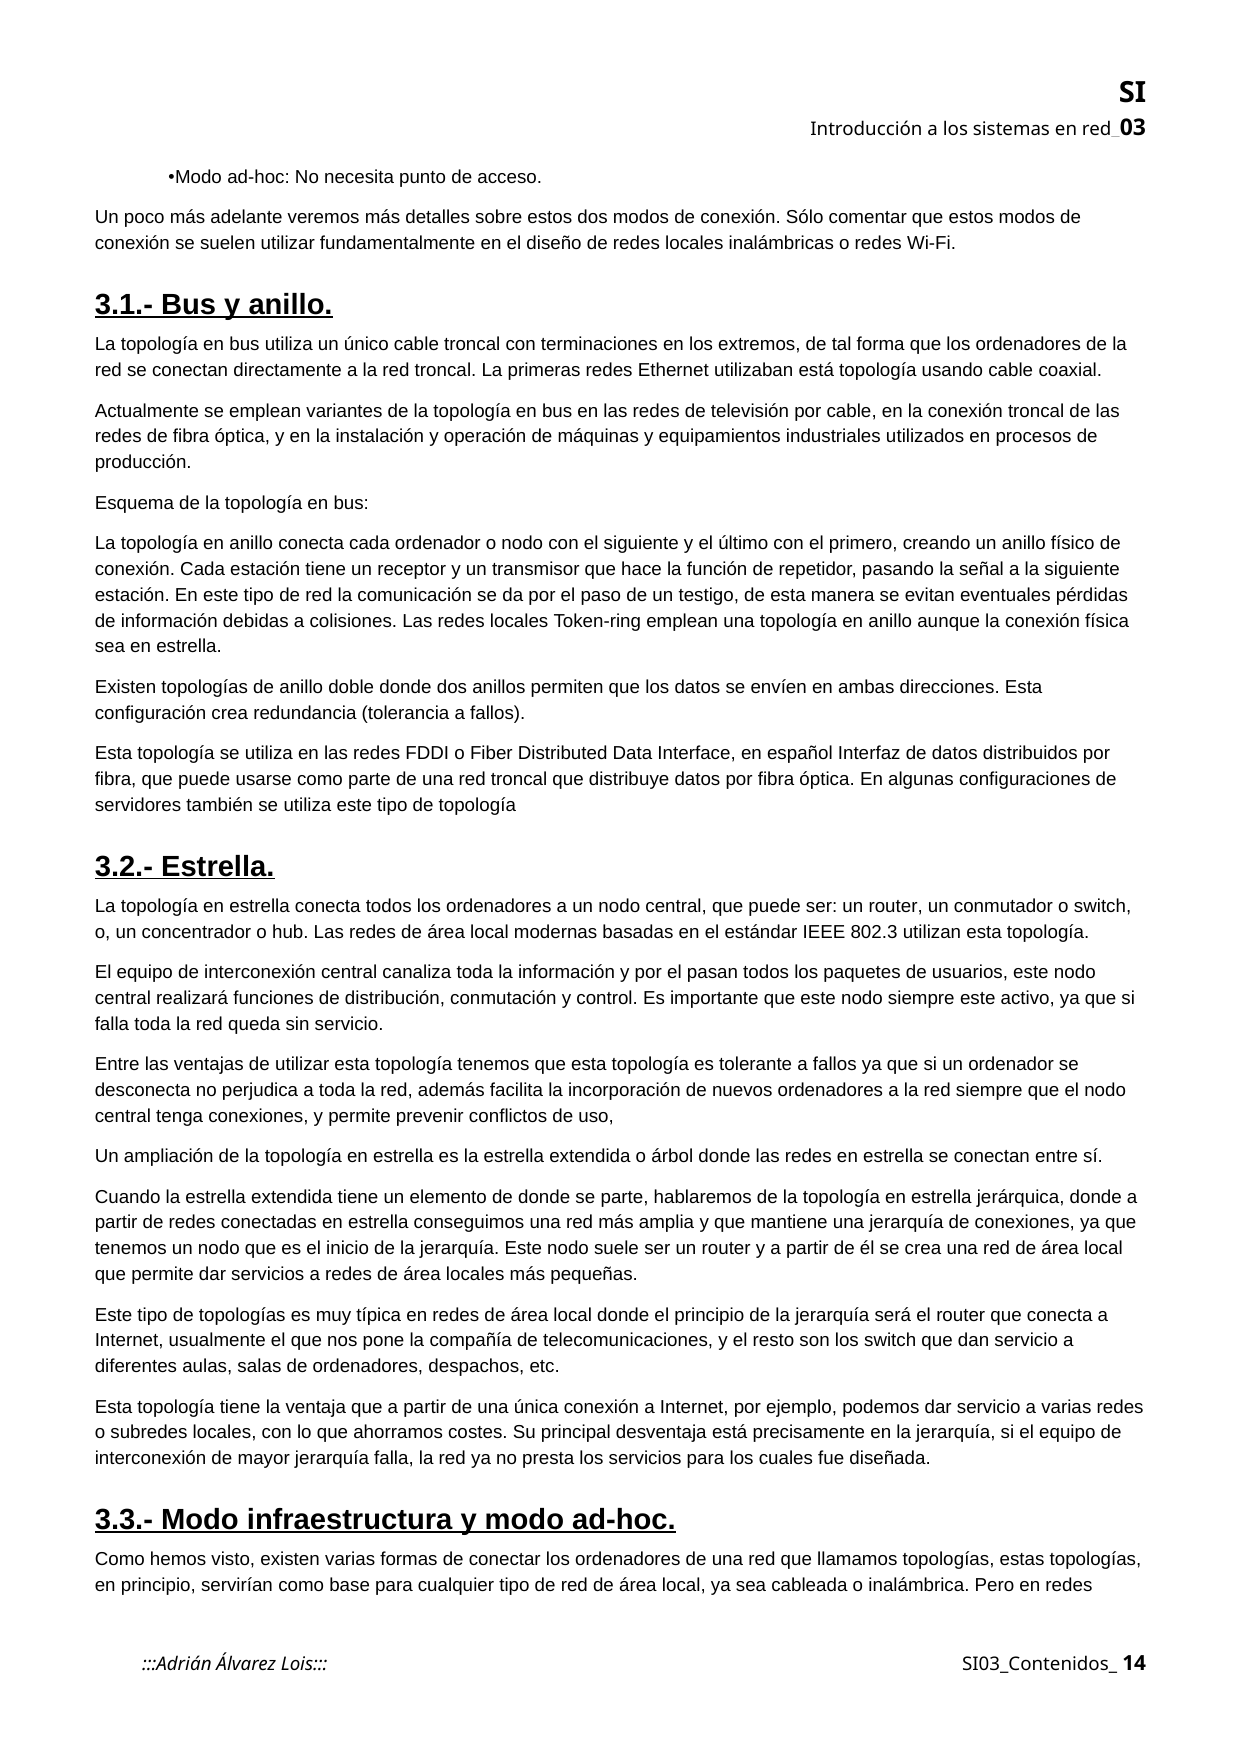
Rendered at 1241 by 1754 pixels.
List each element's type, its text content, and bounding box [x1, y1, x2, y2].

subtitle 3.2.- Estrella. [94, 849, 1146, 882]
text Esquema de la topología en bus: [94, 492, 1146, 513]
text La topología en anillo conecta cada ordenador o nodo con el siguiente y el último con el primero, creando un anillo físico de conexión. Cada estación tiene un receptor y un transmisor que hace la función de repetidor, pasando la señal a la siguiente estación. En este tipo de red la comunicación se da por el paso de un testigo, de esta manera se evitan eventuales pérdidas de información debidas a colisiones. Las redes locales Token-ring emplean una topología en anillo aunque la conexión física sea en estrella. [94, 532, 1146, 657]
text Esta topología se utiliza en las redes FDDI o Fiber Distributed Data Interface, en español Interfaz de datos distribuidos por fibra, que puede usarse como parte de una red troncal que distribuye datos por fibra óptica. En algunas configuraciones de servidores también se utiliza este tipo de topología [94, 742, 1146, 815]
text La topología en estrella conecta todos los ordenadores a un nodo central, que puede ser: un router, un conmutador o switch, o, un concentrador o hub. Las redes de área local modernas basadas en el estándar IEEE 802.3 utilizan esta topología. [94, 895, 1146, 942]
text Actualmente se emplean variantes de la topología en bus en las redes de televisión por cable, en la conexión troncal de las redes de fibra óptica, y en la instalación y operación de máquinas y equipamientos industriales utilizados en procesos de producción. [94, 399, 1146, 473]
text Un ampliación de la topología en estrella es la estrella extendida o árbol donde las redes en estrella se conectan entre sí. [94, 1145, 1146, 1167]
subtitle 3.1.- Bus y anillo. [94, 287, 1146, 321]
text Existen topologías de anillo doble donde dos anillos permiten que los datos se envíen en ambas direcciones. Esta configuración crea redundancia (tolerancia a fallos). [94, 676, 1146, 723]
text La topología en bus utiliza un único cable troncal con terminaciones en los extremos, de tal forma que los ordenadores de la red se conectan directamente a la red troncal. La primeras redes Ethernet utilizaban está topología usando cable coaxial. [94, 333, 1146, 381]
text Como hemos visto, existen varias formas de conectar los ordenadores de una red que llamamos topologías, estas topologías, en principio, servirían como base para cualquier tipo de red de área local, ya sea cableada o inalámbrica. Pero en redes [94, 1548, 1146, 1596]
text Entre las ventajas de utilizar esta topología tenemos que esta topología es tolerante a fallos ya que si un ordenador se desconecta no perjudica a toda la red, además facilita la incorporación de nuevos ordenadores a la red siempre que el nodo central tenga conexiones, y permite prevenir conflictos de uso, [94, 1053, 1146, 1126]
text Este tipo de topologías es muy típica en redes de área local donde el principio de la jerarquía será el router que conecta a Internet, usualmente el que nos pone la compañía de telecomunicaciones, y el resto son los switch que dan servicio a diferentes aulas, salas de ordenadores, despachos, etc. [94, 1303, 1146, 1377]
text Un poco más adelante veremos más detalles sobre estos dos modos de conexión. Sólo comentar que estos modos de conexión se suelen utilizar fundamentalmente en el diseño de redes locales inalámbricas o redes Wi-Fi. [94, 206, 1146, 254]
list Modo ad-hoc: No necesita punto de acceso. [94, 166, 1146, 187]
text El equipo de interconexión central canaliza toda la información y por el pasan todos los paquetes de usuarios, este nodo central realizará funciones de distribución, conmutación y control. Es importante que este nodo siempre este activo, ya que si falla toda la red queda sin servicio. [94, 961, 1146, 1034]
text Cuando la estrella extendida tiene un elemento de donde se parte, hablaremos de la topología en estrella jerárquica, donde a partir de redes conectadas en estrella conseguimos una red más amplia y que mantiene una jerarquía de conexiones, ya que tenemos un nodo que es el inicio de la jerarquía. Este nodo suele ser un router y a partir de él se crea una red de área local que permite dar servicios a redes de área locales más pequeñas. [94, 1186, 1146, 1284]
text Esta topología tiene la ventaja que a partir de una única conexión a Internet, por ejemplo, podemos dar servicio a varias redes o subredes locales, con lo que ahorramos costes. Su principal desventaja está precisamente en la jerarquía, si el equipo de interconexión de mayor jerarquía falla, la red ya no presta los servicios para los cuales fue diseñada. [94, 1396, 1146, 1469]
subtitle 3.3.- Modo infraestructura y modo ad-hoc. [94, 1502, 1146, 1536]
